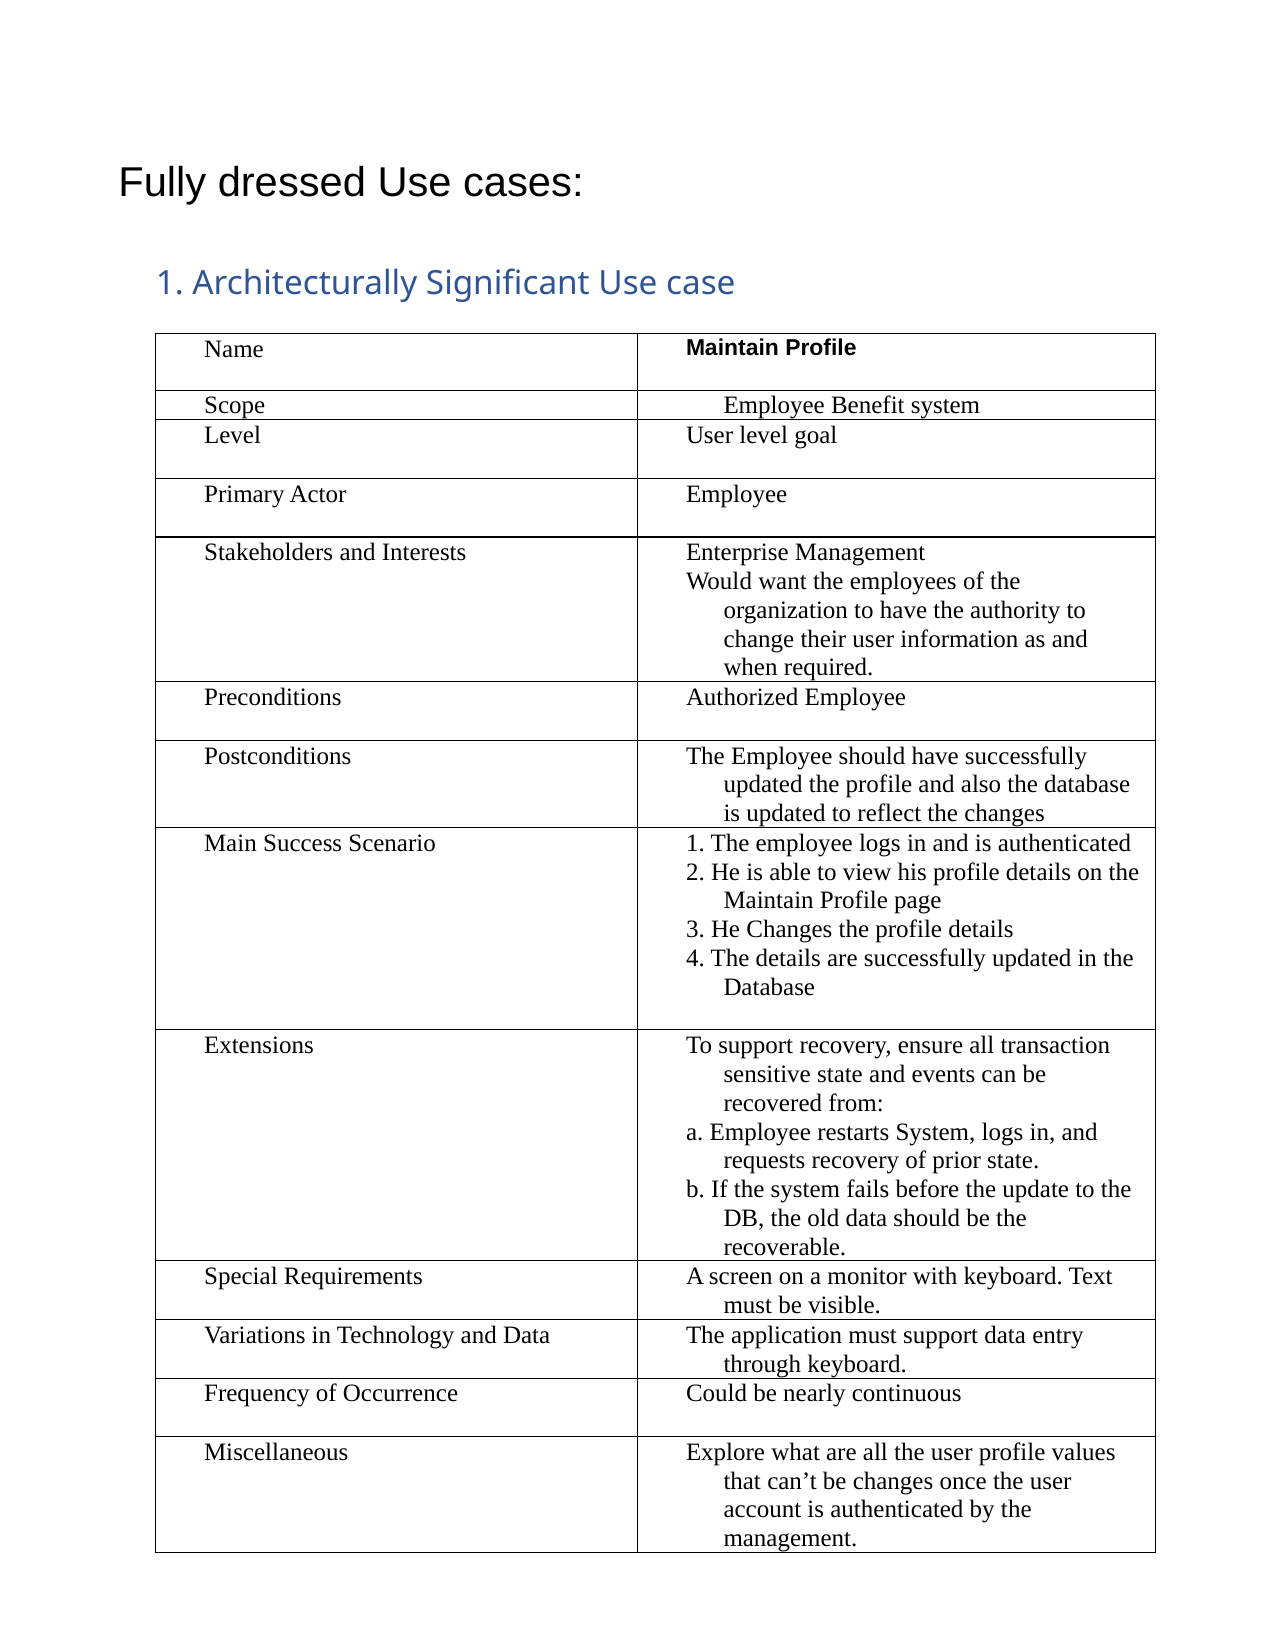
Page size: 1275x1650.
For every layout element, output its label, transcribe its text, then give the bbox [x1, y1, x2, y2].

subtitle 1. Architecturally Significant Use case [156, 259, 1157, 304]
table_cell Explore what are all the user profile values that can’t be changes once the user account is authenticated by the management. [638, 1437, 1155, 1552]
table_cell To support recovery, ensure all transaction sensitive state and events can be recovered from: a. Employee restarts System, logs in, and requests recovery of prior state. b. If the system fails before the update to the DB, the old data should be the recoverable. [638, 1030, 1155, 1260]
table_cell Special Requirements [156, 1261, 637, 1319]
table_cell Employee [638, 479, 1155, 536]
table_header Name [156, 334, 637, 389]
subtitle Fully dressed Use cases: [118, 157, 1157, 205]
table_cell Scope [156, 391, 637, 419]
table_cell The application must support data entry through keyboard. [638, 1320, 1155, 1377]
table_cell Employee Benefit system [638, 391, 1155, 419]
table_cell Preconditions [156, 682, 637, 740]
table_cell The Employee should have successfully updated the profile and also the database is updated to reflect the changes [638, 741, 1155, 827]
table_cell Extensions [156, 1030, 637, 1260]
table_cell Enterprise Management Would want the employees of the organization to have the authority to change their user information as and when required. [638, 538, 1155, 681]
table_cell 1. The employee logs in and is authenticated 2. He is able to view his profile details on the Maintain Profile page 3. He Changes the profile details 4. The details are successfully updated in the Database [638, 828, 1155, 1029]
table_cell Miscellaneous [156, 1437, 637, 1552]
table_cell Variations in Technology and Data [156, 1320, 637, 1377]
table_cell Postconditions [156, 741, 637, 827]
table_cell Primary Actor [156, 479, 637, 536]
table_cell Stakeholders and Interests [156, 538, 637, 681]
table_cell Could be nearly continuous [638, 1379, 1155, 1436]
table_cell Authorized Employee [638, 682, 1155, 740]
table_header Maintain Profile [638, 334, 1155, 389]
table_cell User level goal [638, 420, 1155, 478]
table_cell Level [156, 420, 637, 478]
table_cell A screen on a monitor with keyboard. Text must be visible. [638, 1261, 1155, 1319]
table_cell Frequency of Occurrence [156, 1379, 637, 1436]
table_cell Main Success Scenario [156, 828, 637, 1029]
